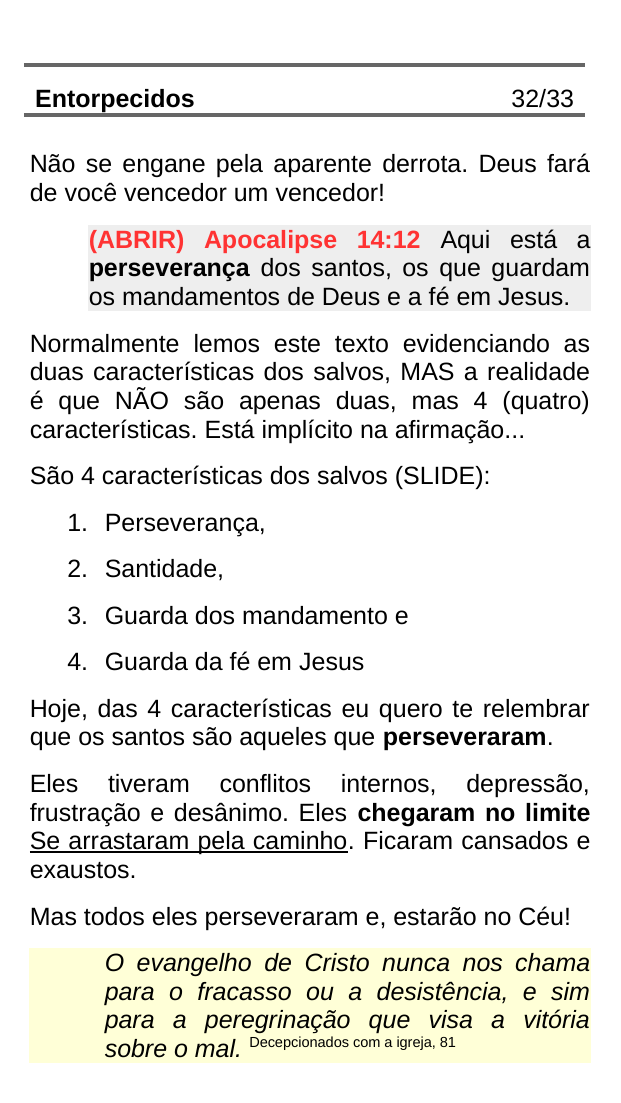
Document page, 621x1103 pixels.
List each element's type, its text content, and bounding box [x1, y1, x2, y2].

list Santidade, [67, 554, 591, 583]
text Hoje, das 4 características eu quero te relembrar que os santos são aqueles que perseveraram. [29, 694, 591, 751]
text Normalmente lemos este texto evidenciando as duas características dos salvos, MAS a realidade é que NÃO são apenas duas, mas 4 (quatro) características. Está implícito na afirmação... [29, 329, 591, 444]
list Perseverança, [67, 508, 591, 537]
text Eles tiveram conflitos internos, depressão, frustração e desânimo. Eles chegaram no limite Se arrastaram pela caminho. Ficaram cansados e exaustos. [29, 769, 591, 884]
text São 4 características dos salvos (SLIDE): [29, 461, 591, 490]
list Guarda dos mandamento e [67, 601, 591, 629]
list Guarda da fé em Jesus [67, 647, 591, 676]
list O evangelho de Cristo nunca nos chama para o fracasso ou a desistência, e sim para a peregrinação que visa a vitória sobre o mal. Decepcionados com a igreja, 81 [29, 948, 591, 1063]
text Mas todos eles perseveraram e, estarão no Céu! [29, 902, 591, 930]
text Não se engane pela aparente derrota. Deus fará de você vencedor um vencedor! [29, 149, 591, 207]
list (ABRIR) Apocalipse 14:12 Aqui está a perseverança dos santos, os que guardam os mandamentos de Deus e a fé em Jesus. [88, 225, 591, 311]
